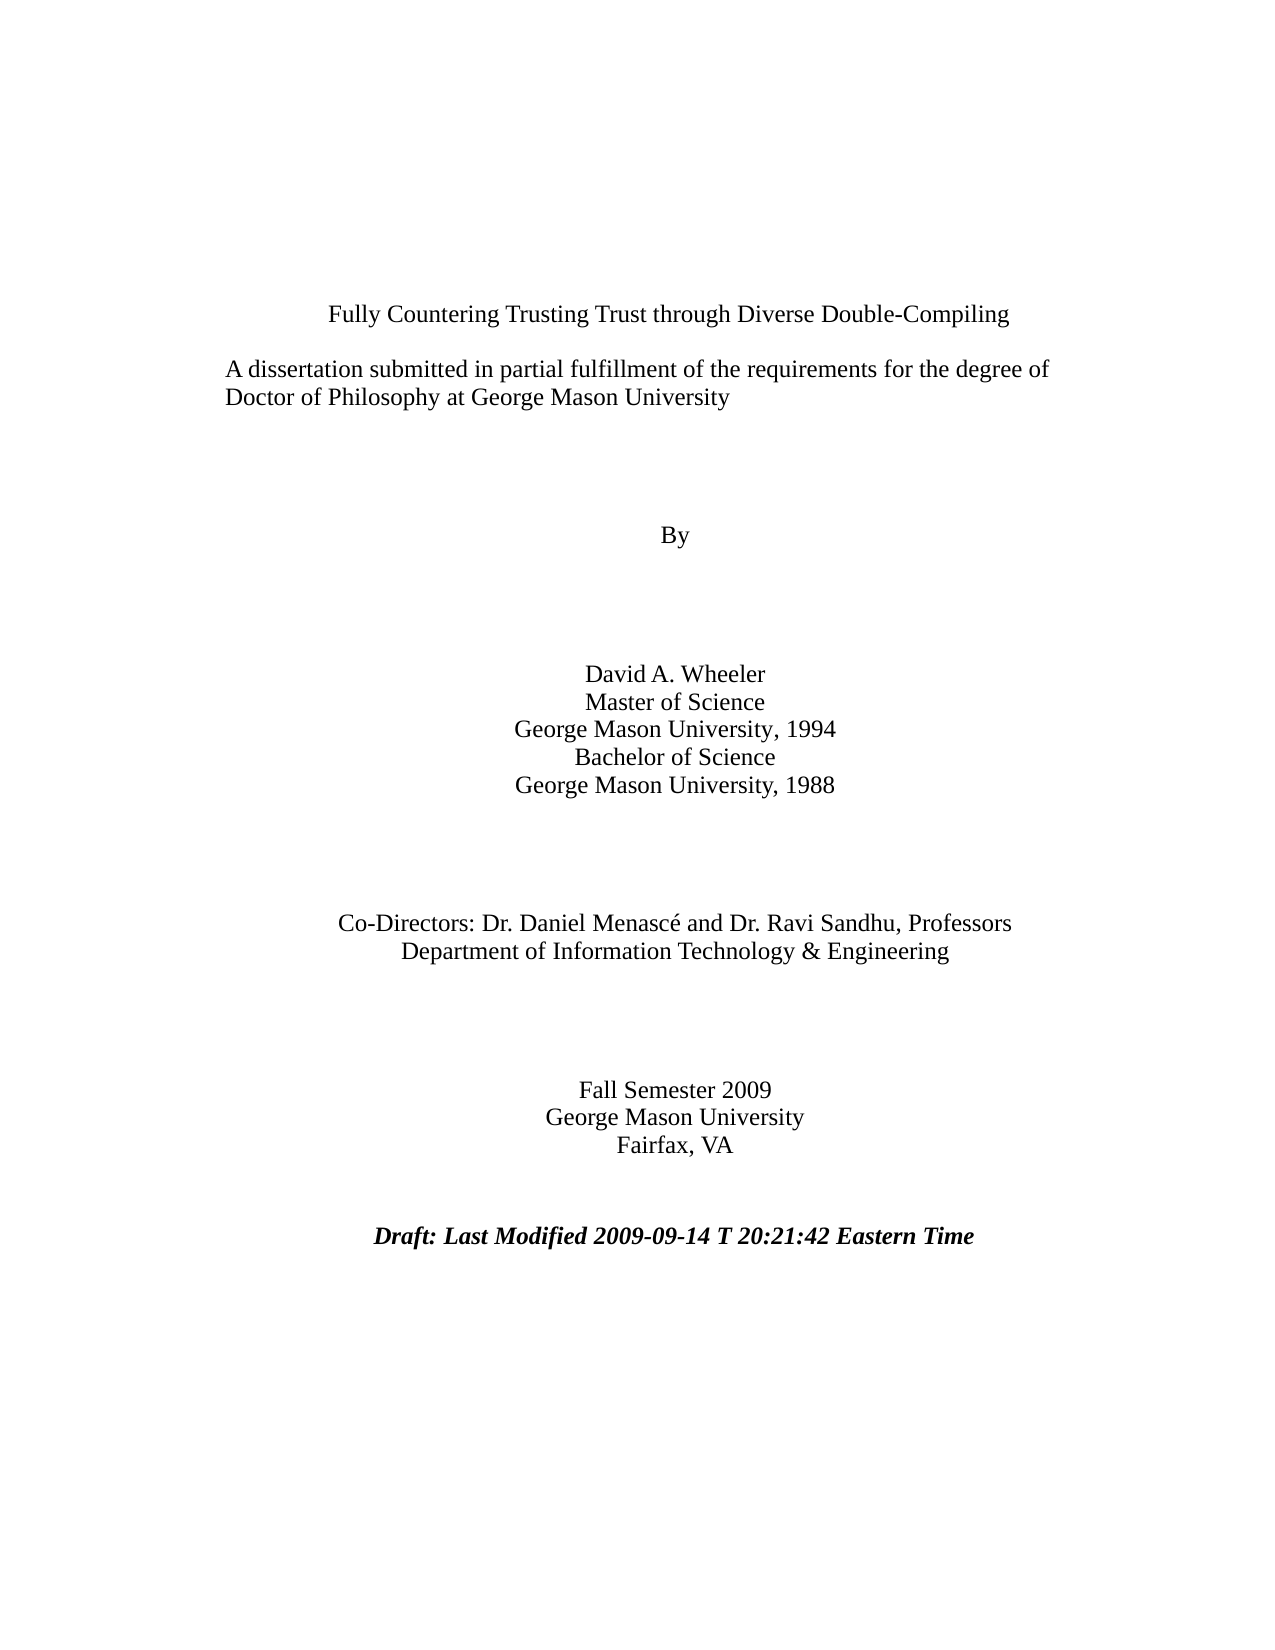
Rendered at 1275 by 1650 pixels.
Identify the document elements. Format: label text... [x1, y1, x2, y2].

text George Mason University [225, 1103, 1125, 1131]
text A dissertation submitted in partial fulfillment of the requirements for the degree of Doctor of Philosophy at George Mason University [225, 355, 1125, 411]
text George Mason University, 1988 [225, 771, 1125, 799]
text Fall Semester 2009 [225, 1076, 1125, 1103]
text Master of Science [225, 688, 1125, 716]
text Fairfax, VA [225, 1131, 1125, 1159]
text Bachelor of Science [225, 743, 1125, 771]
text Draft: Last Modified 2009-09-14 T 20:21:43 Eastern Time [225, 1222, 1125, 1249]
text By [225, 522, 1125, 549]
text David A. Wheeler [225, 660, 1125, 688]
title Fully Countering Trusting Trust through Diverse Double-Compiling [302, 300, 1036, 328]
text Department of Information Technology & Engineering [225, 937, 1125, 965]
text Co-Directors: Dr. Daniel Menascé and Dr. Ravi Sandhu, Professors [225, 909, 1125, 937]
text George Mason University, 1994 [225, 716, 1125, 743]
